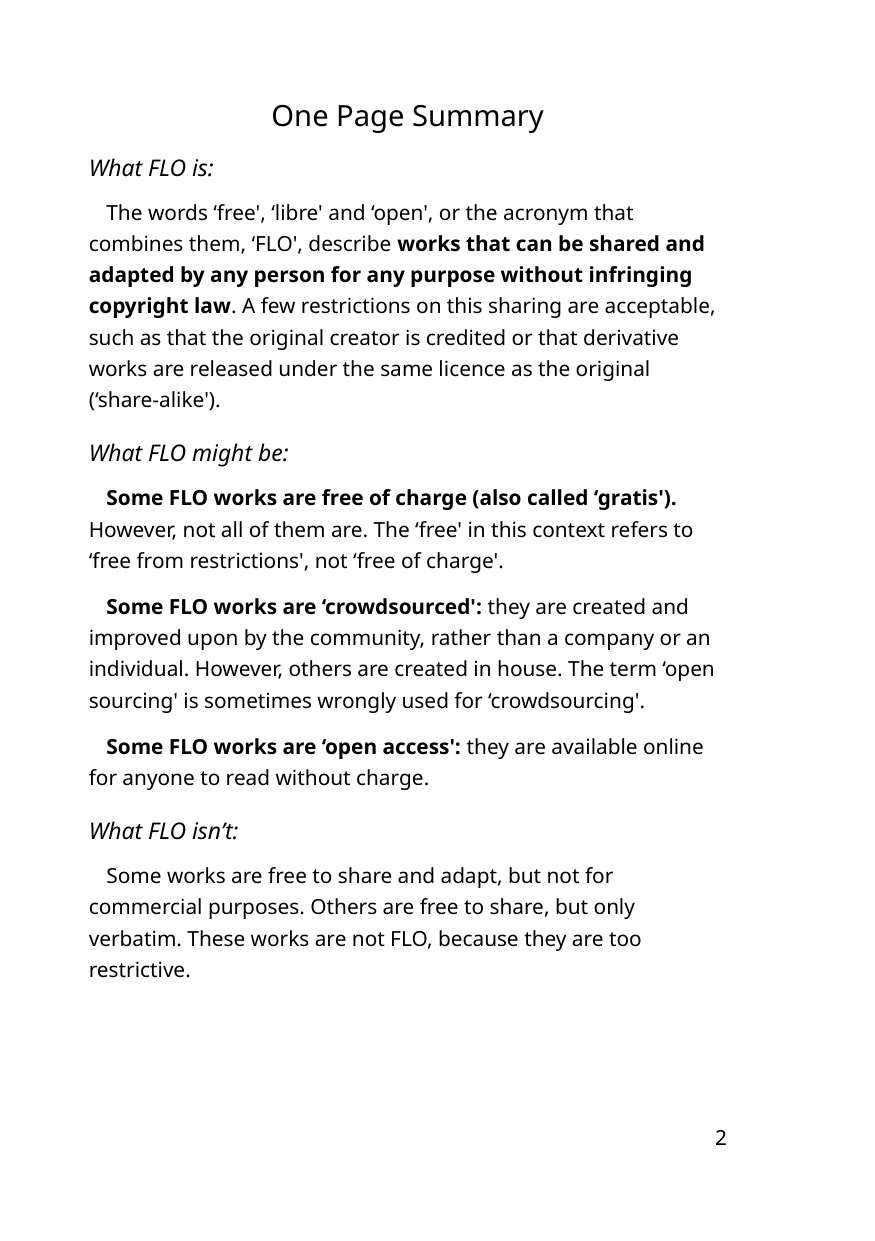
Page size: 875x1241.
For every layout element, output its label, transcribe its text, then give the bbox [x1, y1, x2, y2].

subtitle What FLO might be: [88, 437, 726, 468]
text Some works are free to share and adapt, but not for commercial purposes. Others are free to share, but only verbatim. These works are not FLO, because they are too restrictive. [88, 861, 726, 983]
text Some FLO works are ‘crowdsourced': they are created and improved upon by the community, rather than a company or an individual. However, others are created in house. The term ‘open sourcing' is sometimes wrongly used for ‘crowdsourcing'. [88, 592, 726, 714]
subtitle What FLO isn’t: [88, 815, 726, 846]
text Some FLO works are free of charge (also called ‘gratis'). However, not all of them are. The ‘free' in this context refers to ‘free from restrictions', not ‘free of charge'. [88, 483, 726, 574]
text The words ‘free', ‘libre' and ‘open', or the acronym that combines them, ‘FLO', describe works that can be shared and adapted by any person for any purpose without infringing copyright law. A few restrictions on this sharing are acceptable, such as that the original creator is credited or that derivative works are released under the same licence as the original (‘share-alike'). [88, 198, 726, 414]
subtitle One Page Summary [88, 96, 726, 135]
subtitle What FLO is: [88, 152, 726, 183]
text Some FLO works are ‘open access': they are available online for anyone to read without charge. [88, 732, 726, 791]
